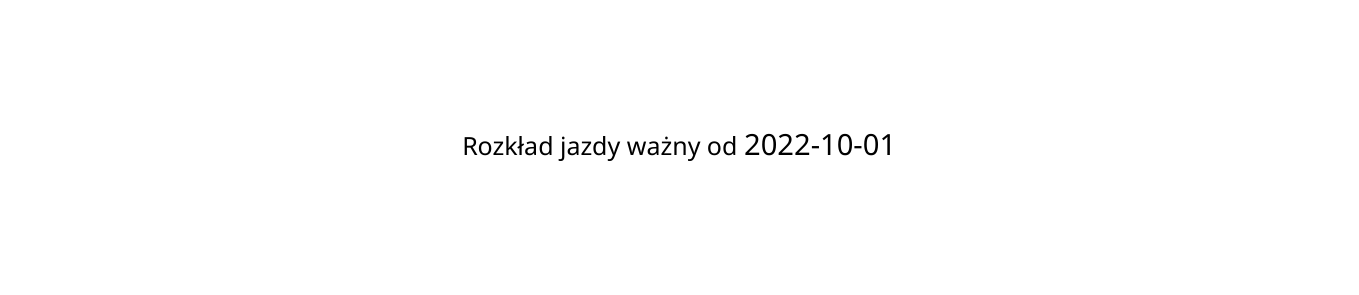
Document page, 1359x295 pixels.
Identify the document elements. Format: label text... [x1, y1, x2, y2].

text Rozkład jazdy ważny od 2022-10-01 [118, 124, 1240, 164]
